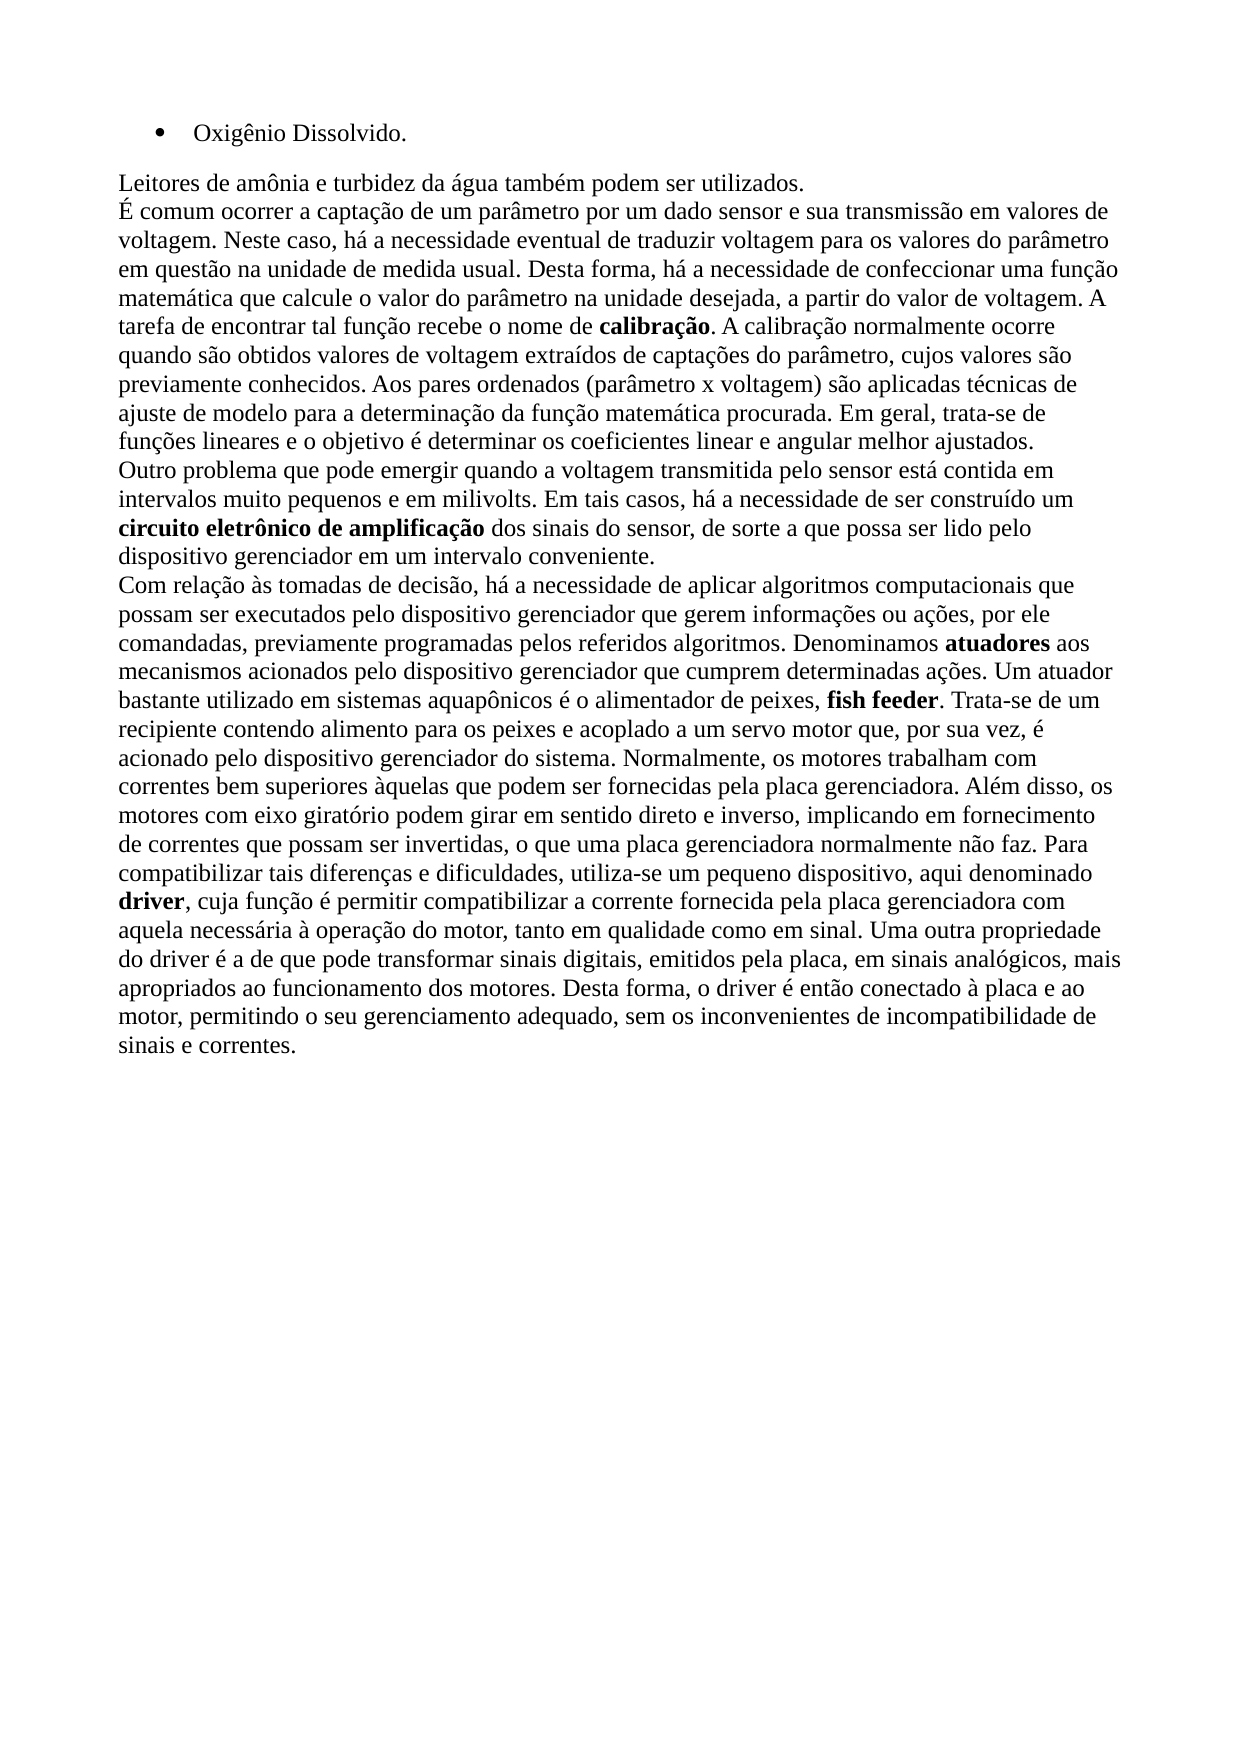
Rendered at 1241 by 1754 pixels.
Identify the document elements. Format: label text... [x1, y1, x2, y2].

text Leitores de amônia e turbidez da água também podem ser utilizados. [118, 168, 1122, 196]
text Com relação às tomadas de decisão, há a necessidade de aplicar algoritmos computacionais que possam ser executados pelo dispositivo gerenciador que gerem informações ou ações, por ele comandadas, previamente programadas pelos referidos algoritmos. Denominamos atuadores aos mecanismos acionados pelo dispositivo gerenciador que cumprem determinadas ações. Um atuador bastante utilizado em sistemas aquapônicos é o alimentador de peixes, fish feeder. Trata-se de um recipiente contendo alimento para os peixes e acoplado a um servo motor que, por sua vez, é acionado pelo dispositivo gerenciador do sistema. Normalmente, os motores trabalham com correntes bem superiores àquelas que podem ser fornecidas pela placa gerenciadora. Além disso, os motores com eixo giratório podem girar em sentido direto e inverso, implicando em fornecimento de correntes que possam ser invertidas, o que uma placa gerenciadora normalmente não faz. Para compatibilizar tais diferenças e dificuldades, utiliza-se um pequeno dispositivo, aqui denominado driver, cuja função é permitir compatibilizar a corrente fornecida pela placa gerenciadora com aquela necessária à operação do motor, tanto em qualidade como em sinal. Uma outra propriedade do driver é a de que pode transformar sinais digitais, emitidos pela placa, em sinais analógicos, mais apropriados ao funcionamento dos motores. Desta forma, o driver é então conectado à placa e ao motor, permitindo o seu gerenciamento adequado, sem os inconvenientes de incompatibilidade de sinais e correntes. [118, 570, 1122, 1059]
text Outro problema que pode emergir quando a voltagem transmitida pelo sensor está contida em intervalos muito pequenos e em milivolts. Em tais casos, há a necessidade de ser construído um circuito eletrônico de amplificação dos sinais do sensor, de sorte a que possa ser lido pelo dispositivo gerenciador em um intervalo conveniente. [118, 455, 1122, 570]
list Oxigênio Dissolvido. [156, 118, 1122, 147]
text É comum ocorrer a captação de um parâmetro por um dado sensor e sua transmissão em valores de voltagem. Neste caso, há a necessidade eventual de traduzir voltagem para os valores do parâmetro em questão na unidade de medida usual. Desta forma, há a necessidade de confeccionar uma função matemática que calcule o valor do parâmetro na unidade desejada, a partir do valor de voltagem. A tarefa de encontrar tal função recebe o nome de calibração. A calibração normalmente ocorre quando são obtidos valores de voltagem extraídos de captações do parâmetro, cujos valores são previamente conhecidos. Aos pares ordenados (parâmetro x voltagem) são aplicadas técnicas de ajuste de modelo para a determinação da função matemática procurada. Em geral, trata-se de funções lineares e o objetivo é determinar os coeficientes linear e angular melhor ajustados. [118, 196, 1122, 455]
